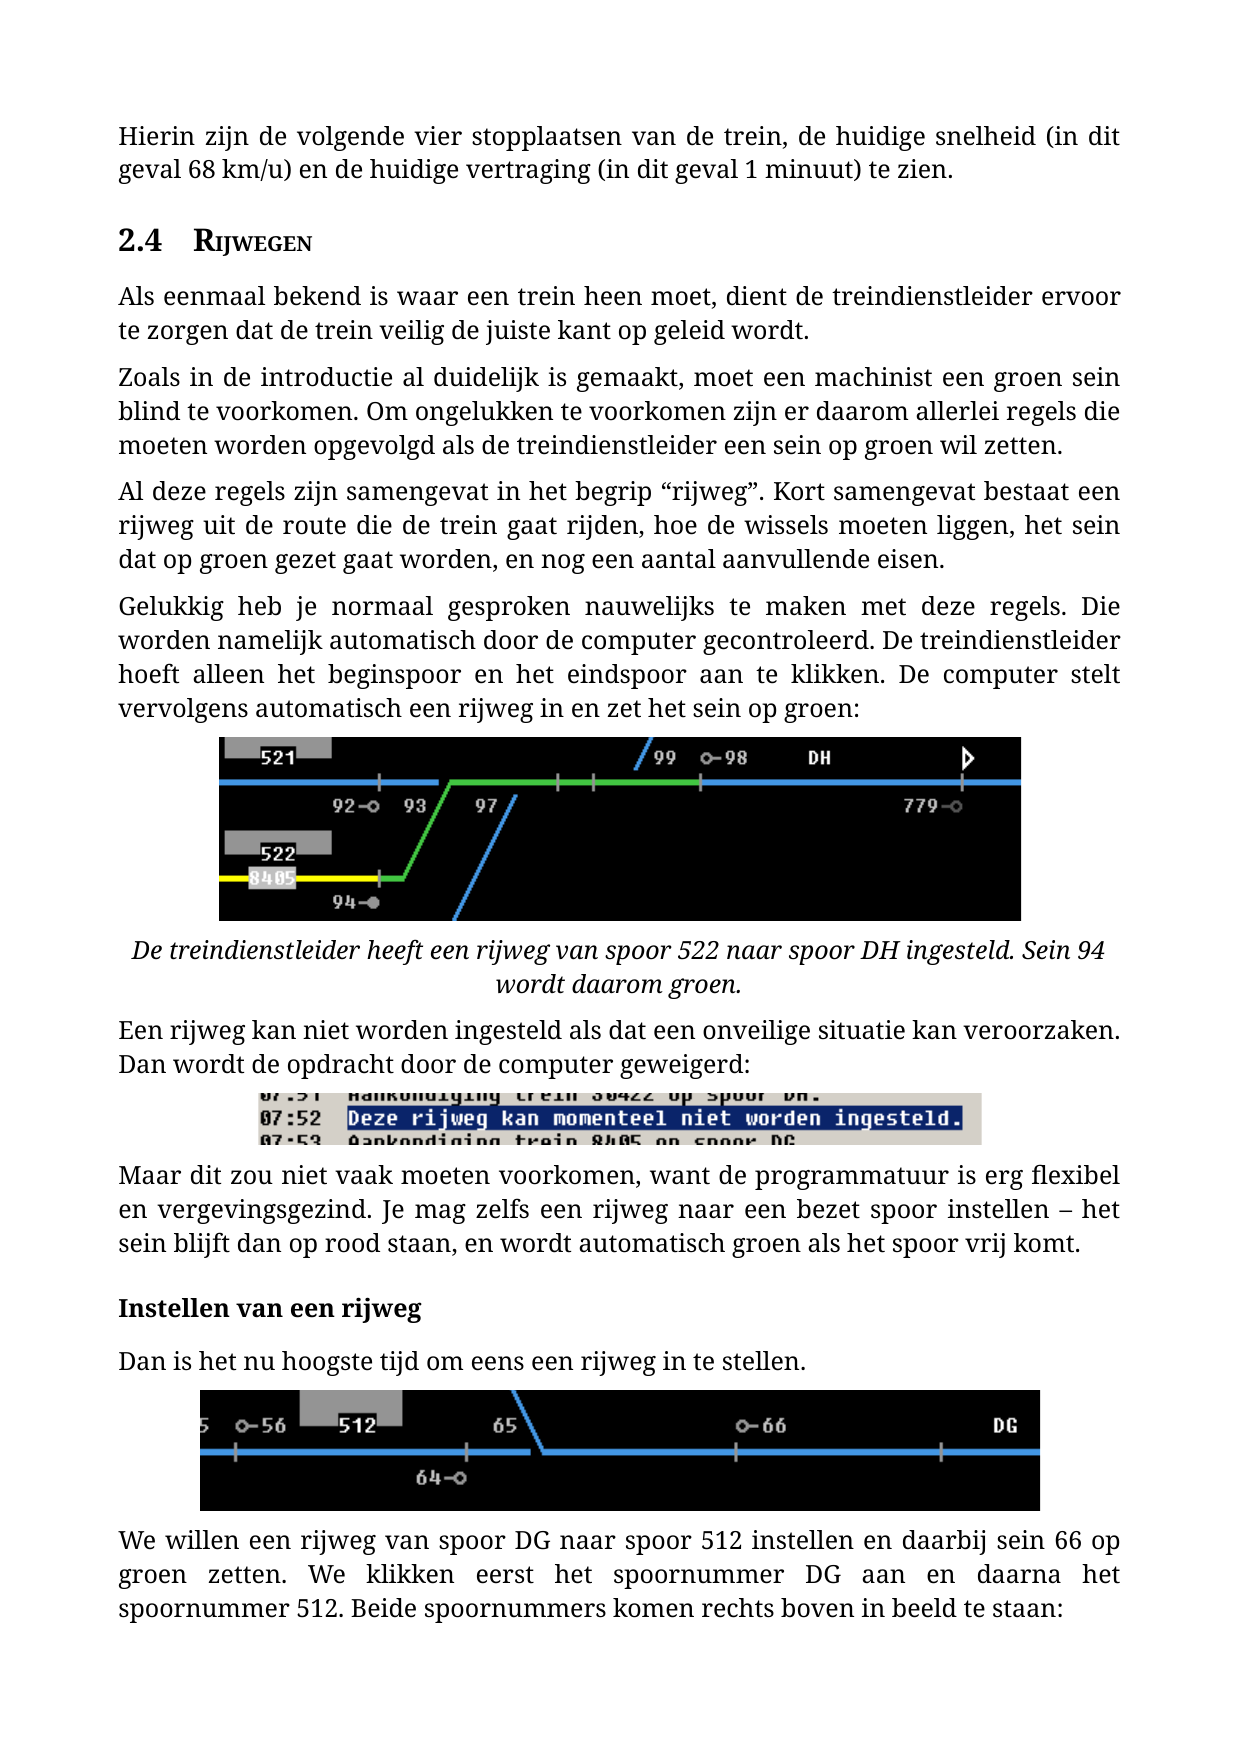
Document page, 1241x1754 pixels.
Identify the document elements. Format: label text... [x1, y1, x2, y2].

text Als eenmaal bekend is waar een trein heen moet, dient de treindienstleider ervoor te zorgen dat de trein veilig de juiste kant op geleid wordt. [118, 279, 1122, 347]
text Hierin zijn de volgende vier stopplaatsen van de trein, de huidige snelheid (in dit geval 68 km/u) en de huidige vertraging (in dit geval 1 minuut) te zien. [118, 118, 1122, 186]
text Een rijweg kan niet worden ingesteld als dat een onveilige situatie kan veroorzaken. Dan wordt de opdracht door de computer geweigerd: [118, 1013, 1122, 1081]
text Maar dit zou niet vaak moeten voorkomen, want de programmatuur is erg flexibel en vergevingsgezind. Je mag zelfs een rijweg naar een bezet spoor instellen – het sein blijft dan op rood staan, en wordt automatisch groen als het spoor vrij komt. [118, 1157, 1122, 1259]
subtitle Instellen van een rijweg [118, 1291, 1122, 1325]
text De treindienstleider heeft een rijweg van spoor 522 naar spoor DH ingesteld. Sein 94 wordt daarom groen. [118, 932, 1122, 1001]
text Al deze regels zijn samengevat in het begrip “rijweg”. Kort samengevat bestaat een rijweg uit de route die de trein gaat rijden, hoe de wissels moeten liggen, het sein dat op groen gezet gaat worden, en nog een aantal aanvullende eisen. [118, 474, 1122, 576]
text Gelukkig heb je normaal gesproken nauwelijks te maken met deze regels. Die worden namelijk automatisch door de computer gecontroleerd. De treindienstleider hoeft alleen het beginspoor en het eindspoor aan te klikken. De computer stelt vervolgens automatisch een rijweg in en zet het sein op groen: [118, 588, 1122, 725]
text We willen een rijweg van spoor DG naar spoor 512 instellen en daarbij sein 66 op groen zetten. We klikken eerst het spoornummer DG aan en daarna het spoornummer 512. Beide spoornummers komen rechts boven in beeld te staan: [118, 1522, 1122, 1624]
text Zoals in de introductie al duidelijk is gemaakt, moet een machinist een groen sein blind te voorkomen. Om ongelukken te voorkomen zijn er daarom allerlei regels die moeten worden opgevolgd als de treindienstleider een sein op groen wil zetten. [118, 359, 1122, 461]
subtitle Rijwegen [118, 218, 1122, 260]
text Dan is het nu hoogste tijd om eens een rijweg in te stellen. [118, 1343, 1122, 1377]
